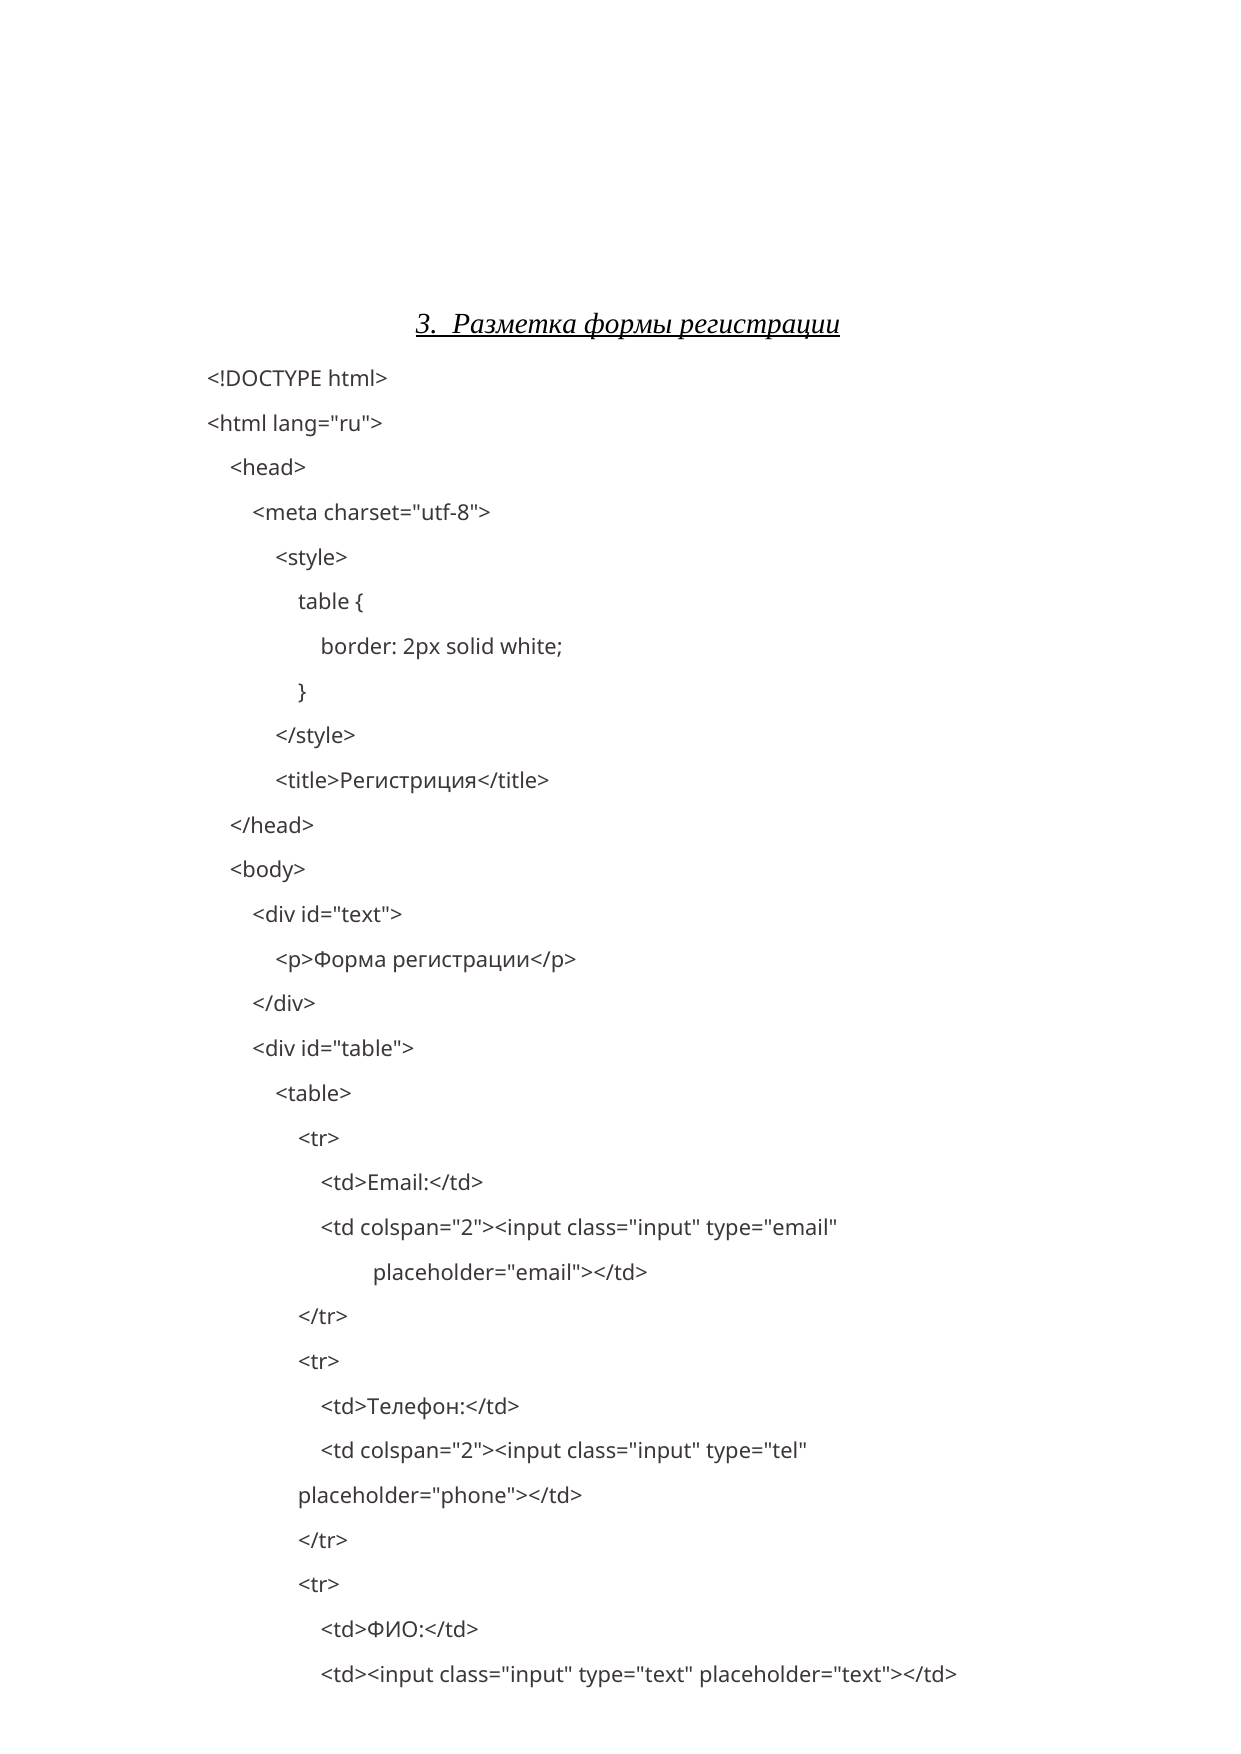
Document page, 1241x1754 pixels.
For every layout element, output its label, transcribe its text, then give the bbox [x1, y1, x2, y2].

text 3. Разметка формы регистрации [74, 306, 1182, 340]
text <td>Телефон:</td> [207, 1391, 1182, 1420]
text <p>Форма регистрации</p> [207, 944, 1182, 973]
text <td>ФИО:</td> [207, 1614, 1182, 1644]
text <!DOCTYPE html> [207, 363, 1182, 393]
text <div id="text"> [207, 899, 1182, 929]
text <td colspan="2"><input class="input" type="tel" placeholder="phone"></td> [207, 1435, 1182, 1510]
text <meta charset="utf-8"> [207, 497, 1182, 527]
text </div> [207, 988, 1182, 1018]
text <td><input class="input" type="text" placeholder="text"></td> [207, 1659, 1182, 1688]
text <tr> [207, 1346, 1182, 1376]
text </tr> [207, 1525, 1182, 1554]
text <tr> [207, 1569, 1182, 1599]
text <head> [207, 452, 1182, 482]
text <tr> [207, 1122, 1182, 1152]
text <div id="table"> [207, 1033, 1182, 1063]
text <title>Регистриция</title> [207, 765, 1182, 795]
text table { [207, 586, 1182, 616]
text <body> [207, 854, 1182, 884]
text <td colspan="2"><input class="input" type="email" placeholder="email"></td> [207, 1212, 1182, 1286]
text <table> [207, 1078, 1182, 1108]
text } [207, 676, 1182, 705]
text </tr> [207, 1301, 1182, 1331]
text <style> [207, 542, 1182, 571]
text <td>Email:</td> [207, 1167, 1182, 1197]
text <html lang="ru"> [207, 407, 1182, 437]
text </style> [207, 720, 1182, 750]
text </head> [207, 810, 1182, 839]
text border: 2px solid white; [207, 631, 1182, 661]
